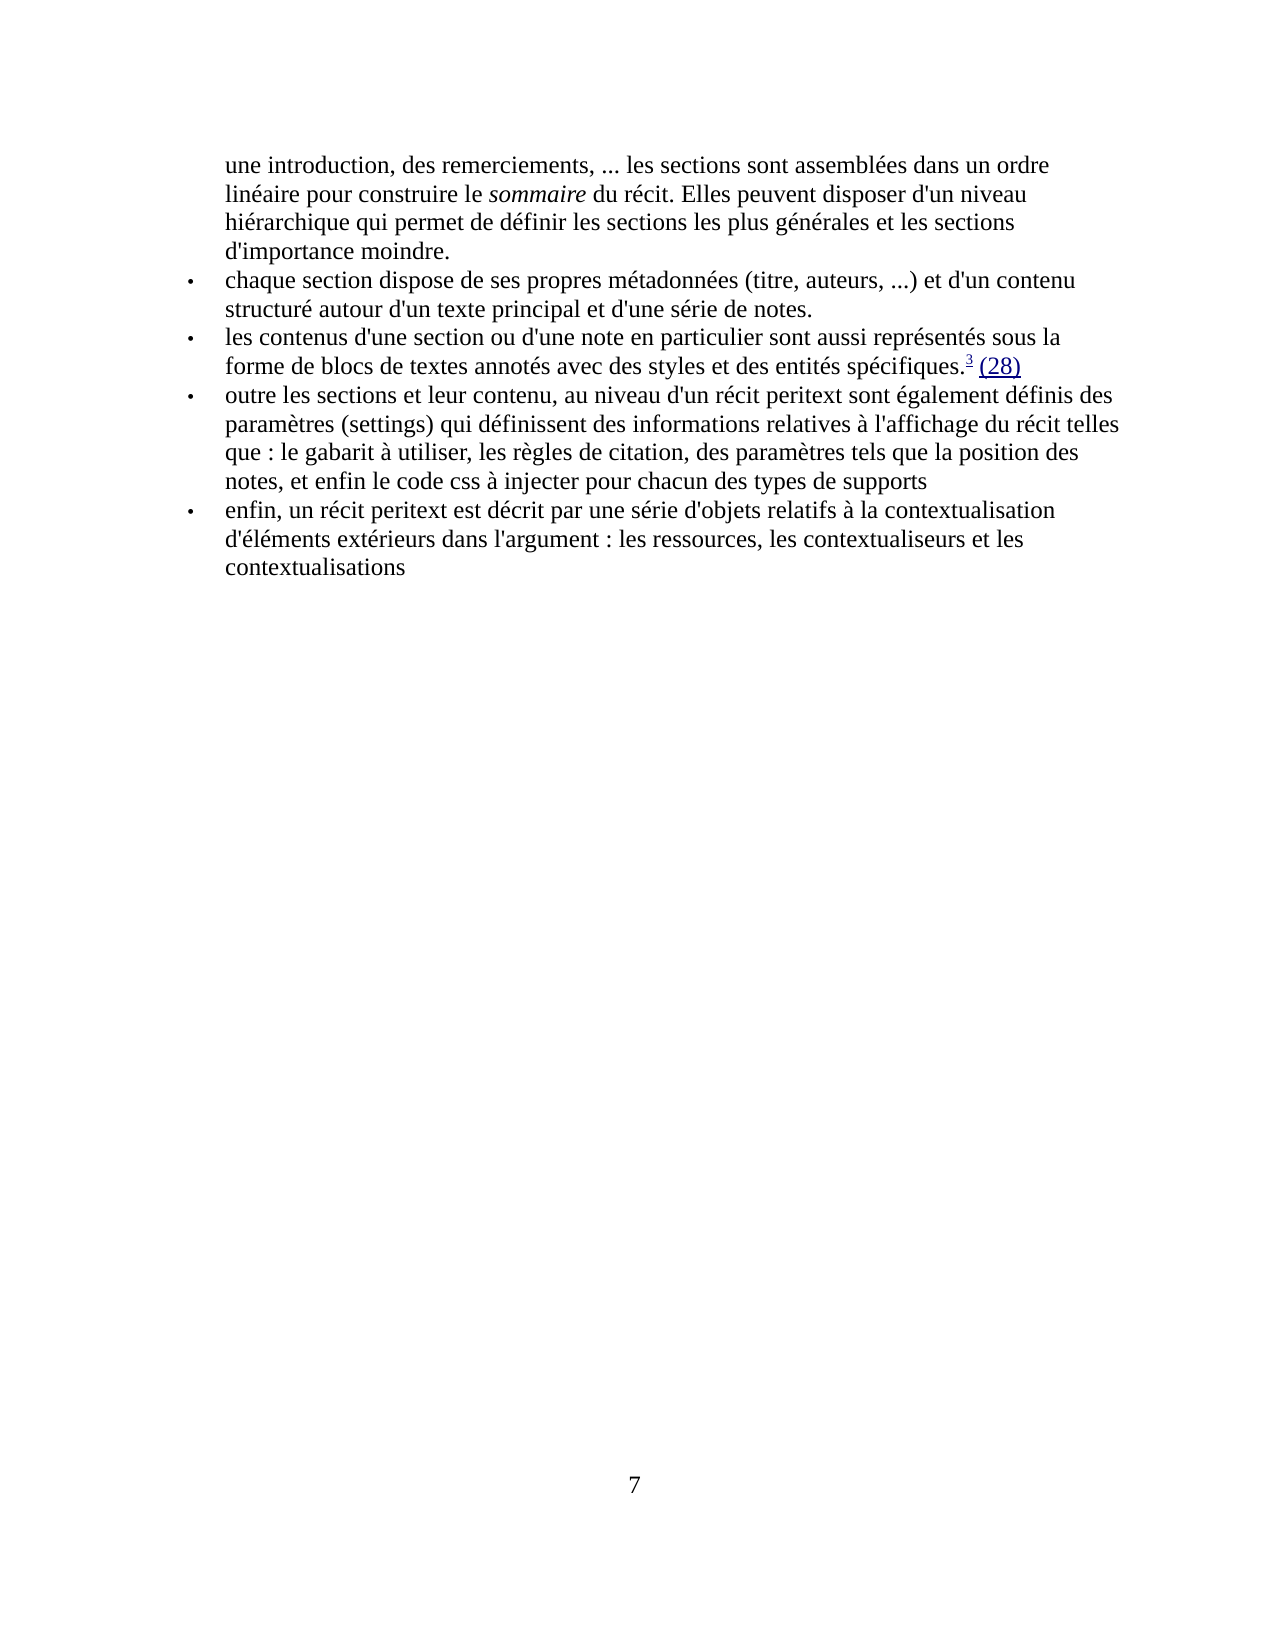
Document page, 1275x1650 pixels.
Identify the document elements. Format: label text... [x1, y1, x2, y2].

list chaque section dispose de ses propres métadonnées (titre, auteurs, ...) et d'un contenu structuré autour d'un texte principal et d'une série de notes. [187, 265, 1125, 322]
list une introduction, des remerciements, ... les sections sont assemblées dans un ordre linéaire pour construire le sommaire du récit. Elles peuvent disposer d'un niveau hiérarchique qui permet de définir les sections les plus générales et les sections d'importance moindre. [187, 150, 1125, 265]
list outre les sections et leur contenu, au niveau d'un récit peritext sont également définis des paramètres (settings) qui définissent des informations relatives à l'affichage du récit telles que : le gabarit à utiliser, les règles de citation, des paramètres tels que la position des notes, et enfin le code css à injecter pour chacun des types de supports [187, 380, 1125, 495]
list enfin, un récit peritext est décrit par une série d'objets relatifs à la contextualisation d'éléments extérieurs dans l'argument : les ressources, les contextualiseurs et les contextualisations [187, 495, 1125, 581]
list les contenus d'une section ou d'une note en particulier sont aussi représentés sous la forme de blocs de textes annotés avec des styles et des entités spécifiques.3 (28) [187, 322, 1125, 380]
